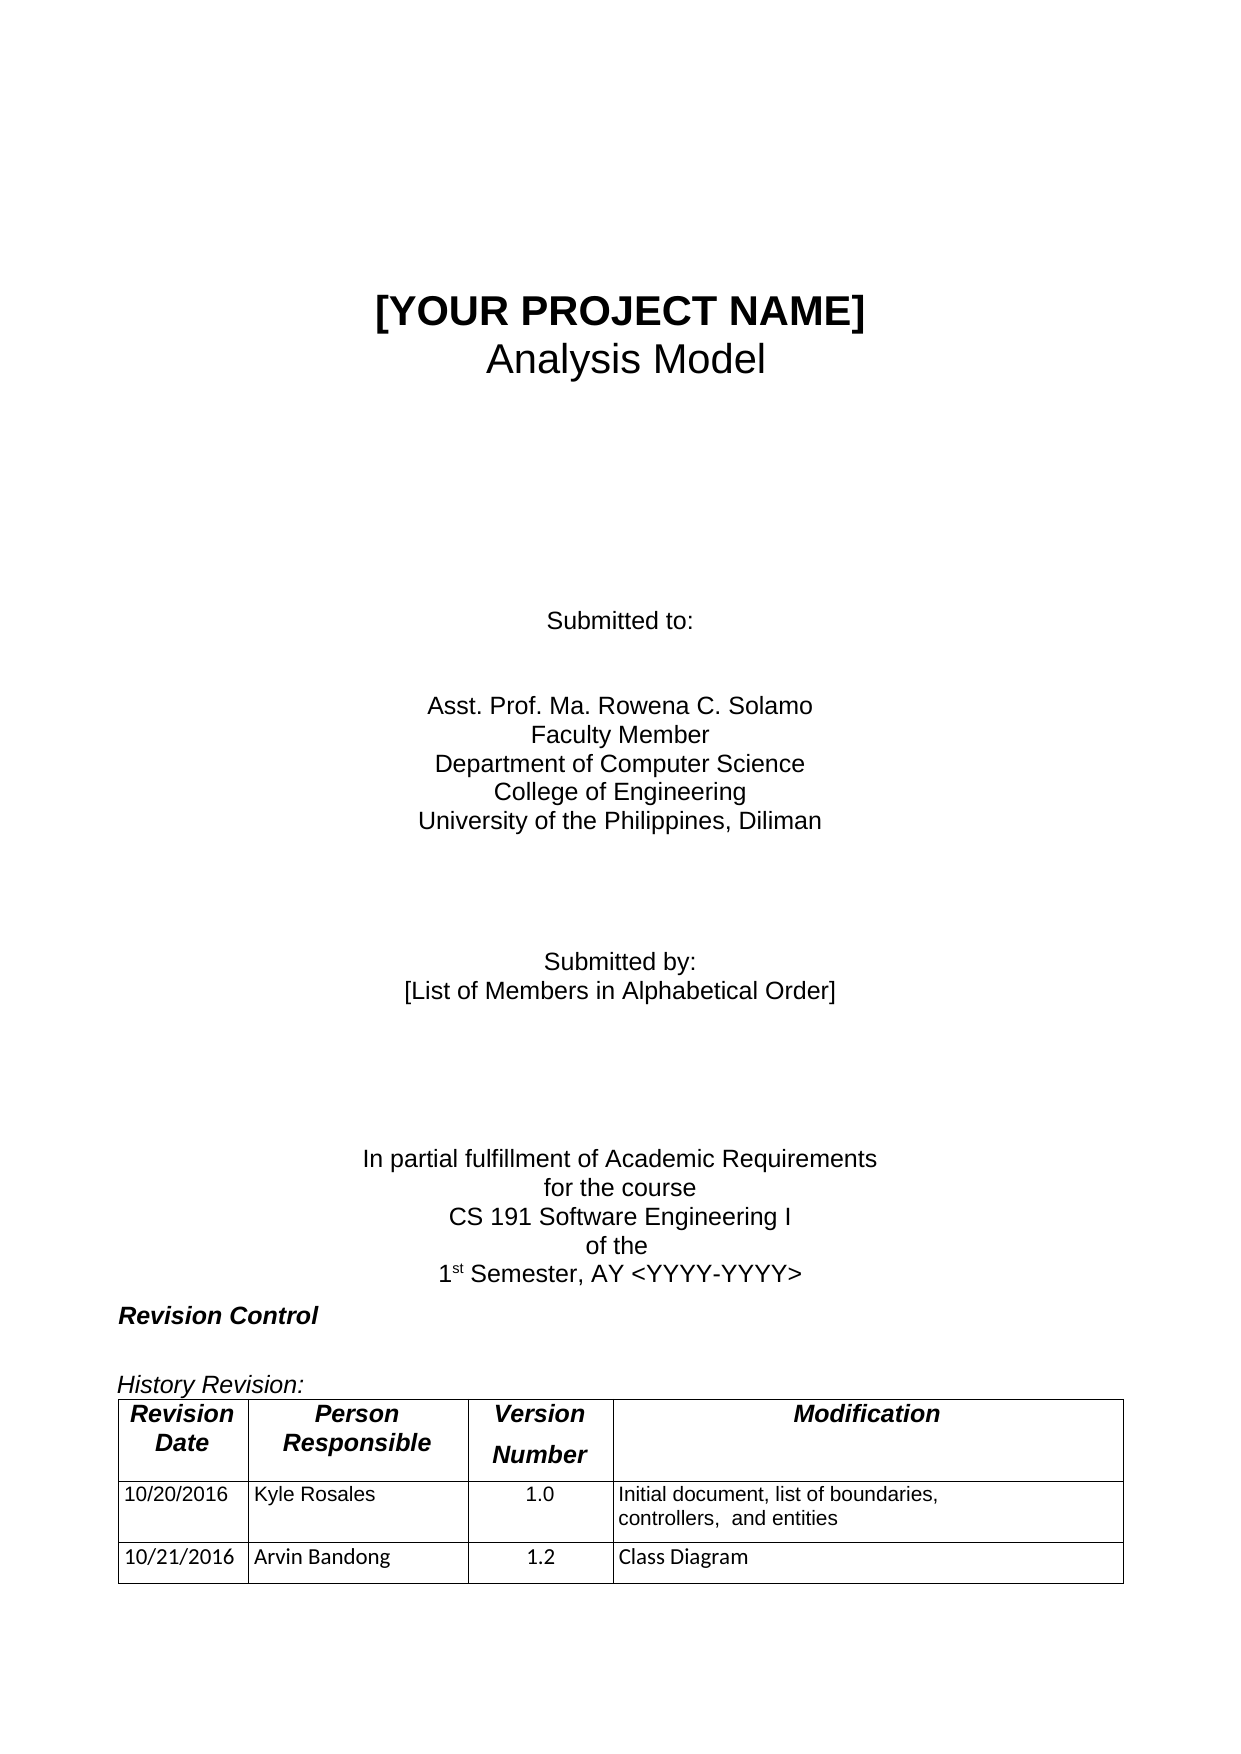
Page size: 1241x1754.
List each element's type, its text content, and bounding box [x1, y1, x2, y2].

table_cell 10/20/2016 [119, 1482, 248, 1542]
table_cell Class Diagram [614, 1543, 1123, 1583]
table_header Person Responsible [249, 1400, 468, 1481]
text 1st Semester, AY <YYYY-YYYY> [118, 1259, 1122, 1288]
table_cell Initial document, list of boundaries, controllers, and entities [614, 1482, 1123, 1542]
text College of Engineering [118, 777, 1122, 806]
text [List of Members in Alphabetical Order] [118, 976, 1122, 1004]
table_header Revision Date [119, 1400, 248, 1481]
text Revision Control [118, 1301, 1122, 1329]
table_cell 1.0 [469, 1482, 613, 1542]
text of the [118, 1231, 1122, 1259]
text CS 191 Software Engineering I [118, 1202, 1122, 1231]
table_header Modification [614, 1400, 1123, 1481]
table_cell Arvin Bandong [249, 1543, 468, 1583]
text for the course [118, 1173, 1122, 1202]
table_cell 1.2 [469, 1543, 613, 1583]
table_cell 10/21/2016 [119, 1543, 248, 1583]
text Analysis Model [118, 334, 1122, 382]
table_cell Kyle Rosales [249, 1482, 468, 1542]
text Asst. Prof. Ma. Rowena C. Solamo [118, 691, 1122, 720]
table_header Version Number [469, 1400, 613, 1481]
text Submitted by: [118, 947, 1122, 976]
text Submitted to: [118, 606, 1122, 635]
text Department of Computer Science [118, 748, 1122, 777]
text History Revision: [117, 1370, 1122, 1399]
text University of the Philippines, Diliman [118, 806, 1122, 835]
text Faculty Member [118, 720, 1122, 748]
text In partial fulfillment of Academic Requirements [118, 1144, 1122, 1173]
text [YOUR PROJECT NAME] [118, 286, 1122, 334]
